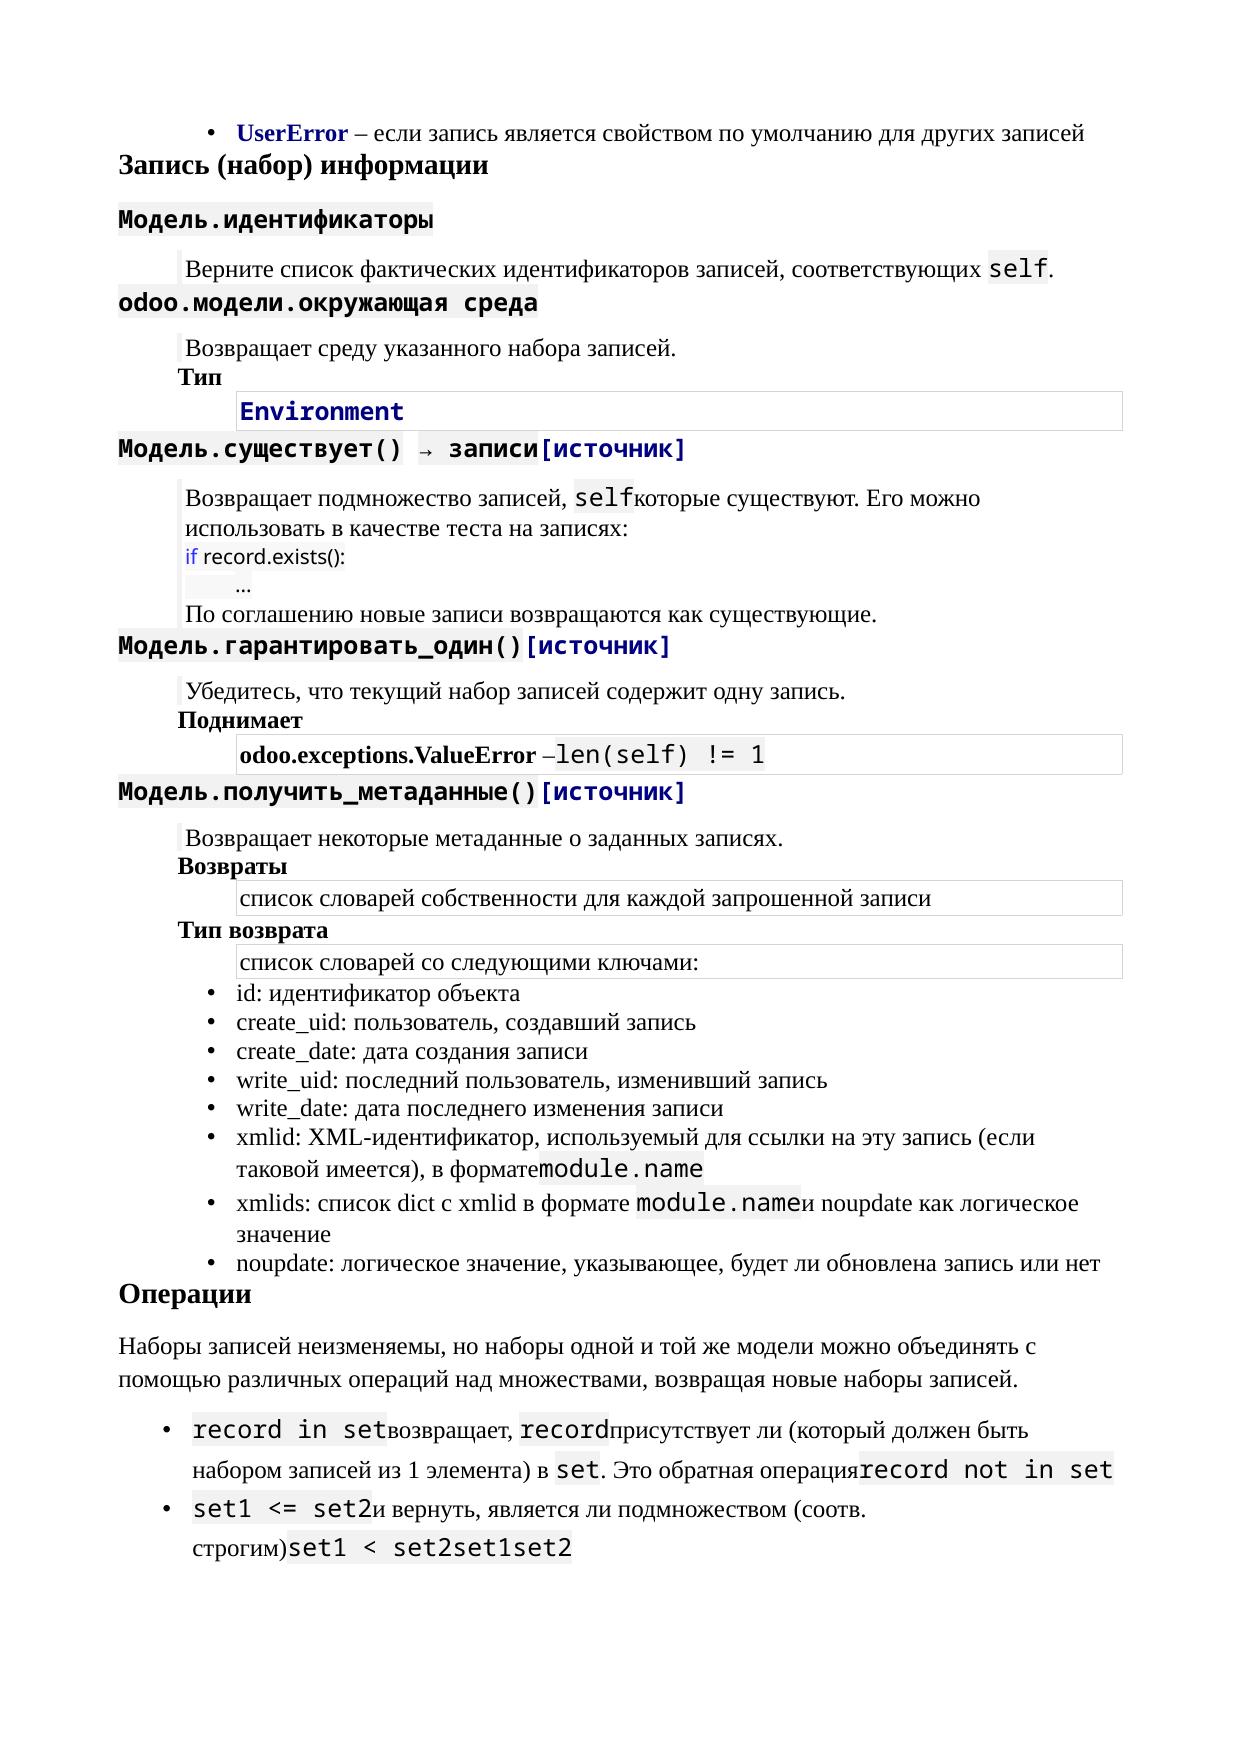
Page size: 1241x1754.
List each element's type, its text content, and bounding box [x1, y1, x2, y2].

list Возвращает среду указанного набора записей. [182, 333, 1122, 362]
subtitle Модель.получить_метаданные()[источник] [118, 774, 1122, 808]
subtitle Тип [177, 362, 1122, 391]
list Возвращает подмножество записей, selfкоторые существуют. Его можно использовать в качестве теста на записях: [182, 479, 1122, 542]
text Наборы записей неизменяемы, но наборы одной и той же модели можно объединять с помощью различных операций над множествами, возвращая новые наборы записей. [118, 1331, 1122, 1393]
subtitle Модель.существует() → записи[источник] [118, 431, 1122, 465]
list xmlid: XML-идентификатор, используемый для ссылки на эту запись (если таковой имеется), в форматеmodule.name [236, 1122, 1122, 1185]
list UserError – если запись является свойством по умолчанию для других записей [236, 118, 1122, 147]
list write_uid: последний пользователь, изменивший запись [236, 1065, 1122, 1093]
subtitle Тип возврата [177, 915, 1122, 944]
list set1 <= set2и вернуть, является ли подмножеством (соотв. строгим)set1 < set2set1set2 [162, 1490, 1122, 1564]
list create_uid: пользователь, создавший запись [236, 1007, 1122, 1036]
list список словарей со следующими ключами: [237, 945, 1122, 978]
list odoo.exceptions.ValueError –len(self) != 1 [237, 735, 1122, 774]
list id: идентификатор объекта [236, 979, 1122, 1007]
subtitle Модель.гарантировать_один()[источник] [118, 628, 1122, 662]
text if record.exists(): [182, 542, 1122, 571]
subtitle Модель.идентификаторы [118, 202, 1122, 236]
list record in setвозвращает, recordприсутствует ли (который должен быть набором записей из 1 элемента) в set. Это обратная операцияrecord not in set [162, 1412, 1122, 1485]
subtitle Запись (набор) информации [118, 147, 1122, 180]
list список словарей собственности для каждой запрошенной записи [237, 881, 1122, 915]
list Верните список фактических идентификаторов записей, соответствующих self. [182, 250, 1122, 284]
subtitle Возвраты [177, 851, 1122, 880]
list По соглашению новые записи возвращаются как существующие. [182, 599, 1122, 628]
list Убедитесь, что текущий набор записей содержит одну запись. [182, 676, 1122, 705]
subtitle Операции [118, 1277, 1122, 1310]
list xmlids: список dict с xmlid в формате module.nameи noupdate как логическое значение [236, 1185, 1122, 1248]
subtitle odoo.модели.окружающая среда [118, 284, 1122, 318]
subtitle Поднимает [177, 705, 1122, 734]
list create_date: дата создания записи [236, 1036, 1122, 1065]
list Environment [237, 392, 1122, 430]
list noupdate: логическое значение, указывающее, будет ли обновлена ​​запись или нет [236, 1248, 1122, 1277]
list Возвращает некоторые метаданные о заданных записях. [182, 823, 1122, 851]
text ... [182, 571, 1122, 599]
list write_date: дата последнего изменения записи [236, 1093, 1122, 1122]
